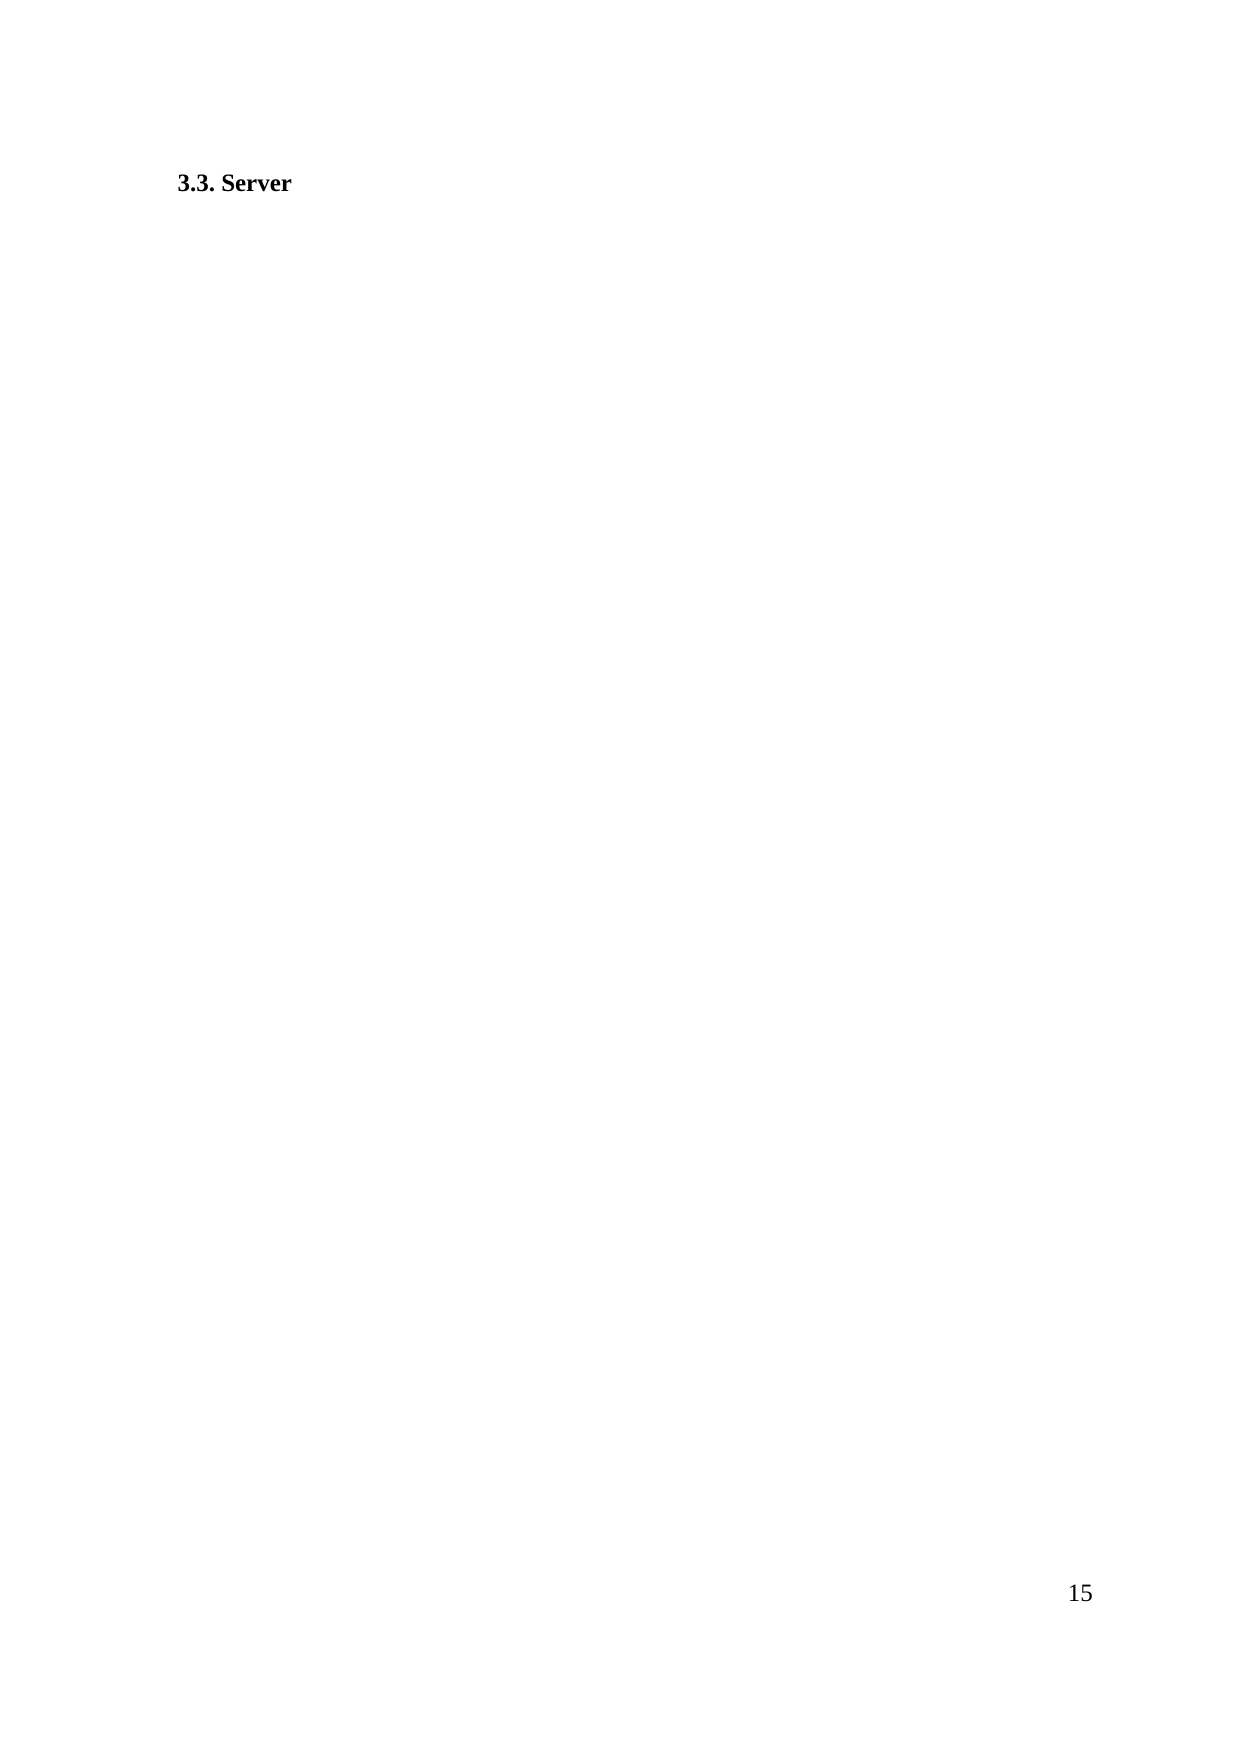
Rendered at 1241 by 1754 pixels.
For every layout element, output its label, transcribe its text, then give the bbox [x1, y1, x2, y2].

subtitle 3.3. Server [177, 168, 1093, 197]
